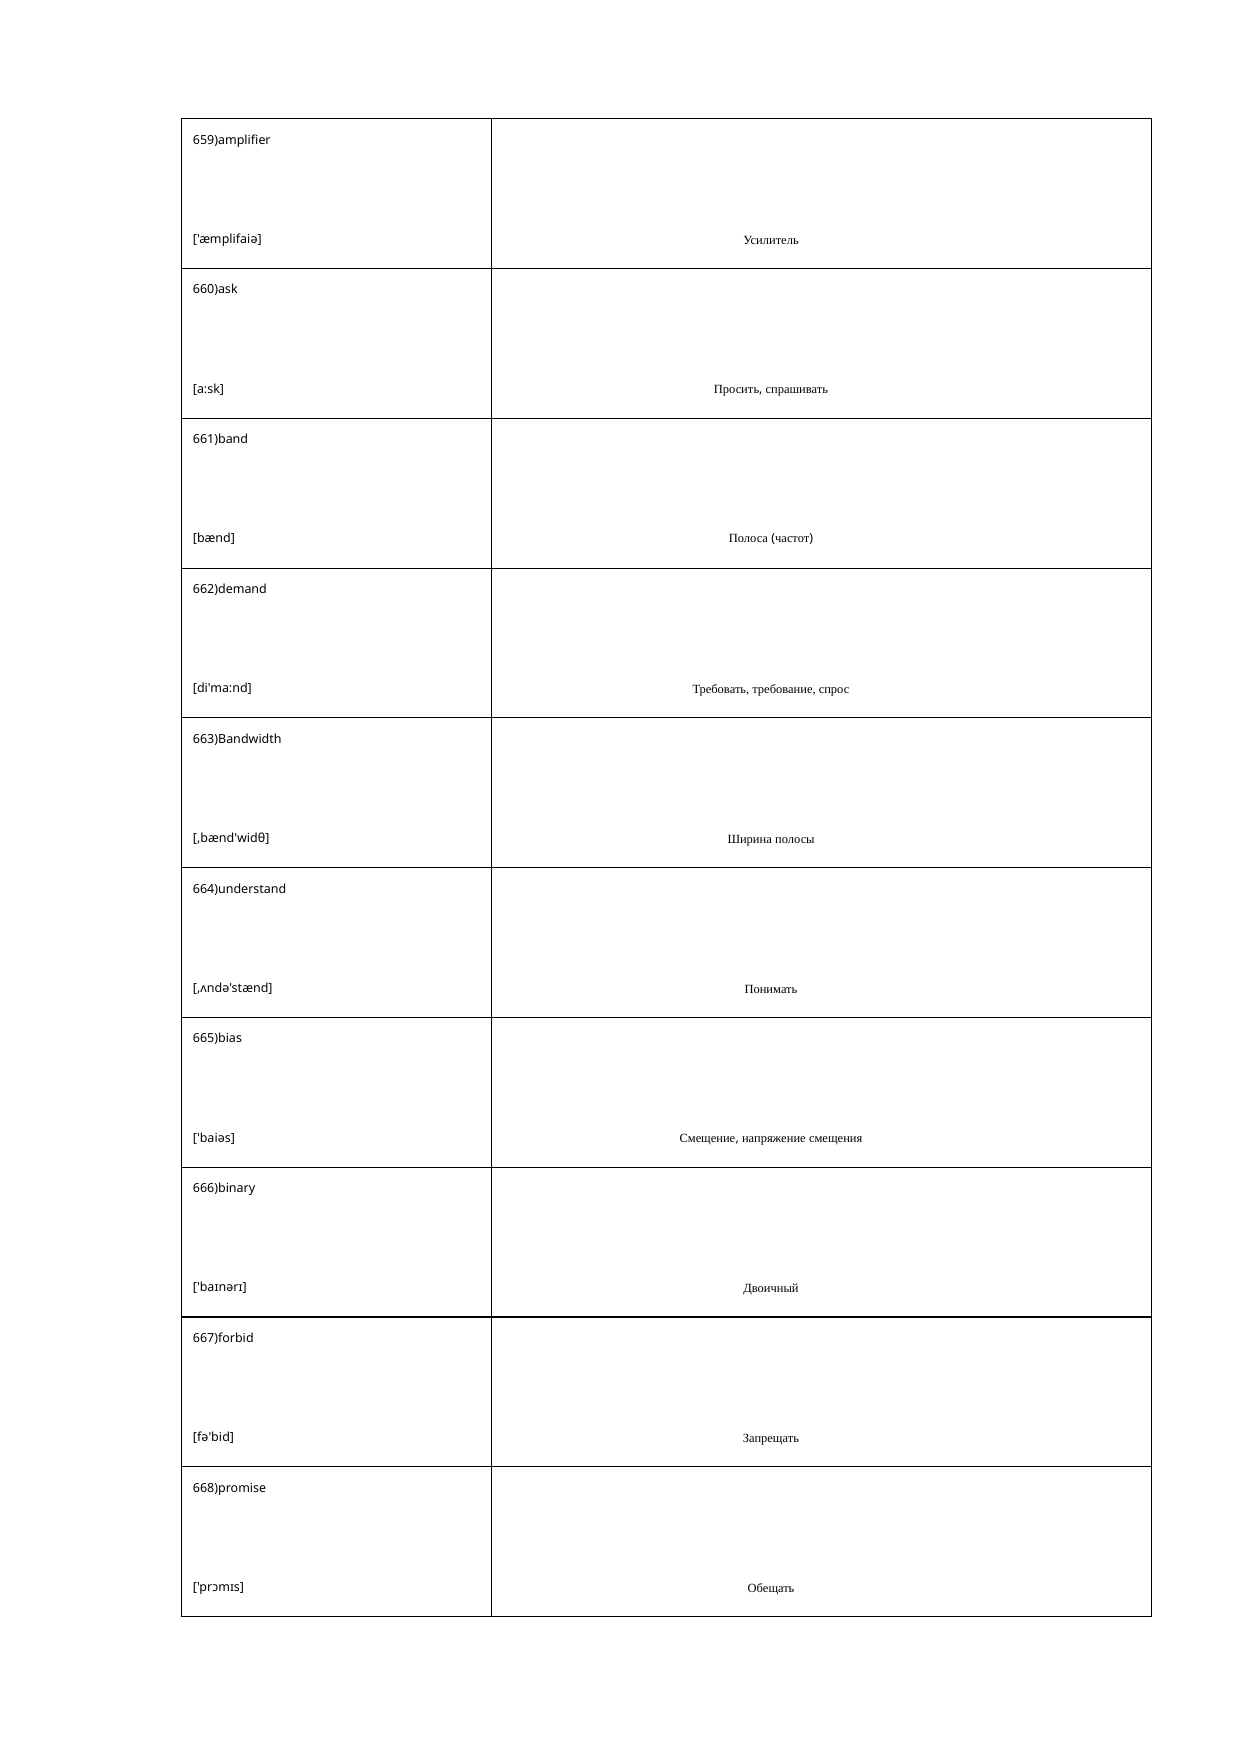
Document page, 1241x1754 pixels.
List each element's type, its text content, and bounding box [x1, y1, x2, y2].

table_cell Смещение, напряжение смещения [492, 1018, 1151, 1167]
table_cell 663)Bandwidth [,bænd'widθ] [182, 718, 491, 867]
table_cell 664)understand [,ʌndə'stænd] [182, 868, 491, 1017]
table_cell Ширина полосы [492, 718, 1151, 867]
table_cell Обещать [492, 1467, 1151, 1616]
table_cell 660)ask [a:sk] [182, 269, 491, 418]
table_cell 661)band [bænd] [182, 419, 491, 567]
table_cell 666)binary ['baɪnərɪ] [182, 1168, 491, 1316]
table_cell 668)promise ['prɔmɪs] [182, 1467, 491, 1616]
table_cell Понимать [492, 868, 1151, 1017]
table_cell Двоичный [492, 1168, 1151, 1316]
table_cell Полоса (частот) [492, 419, 1151, 567]
table_cell Запрещать [492, 1318, 1151, 1466]
table_cell 667)forbid [fə'bid] [182, 1318, 491, 1466]
table_cell 659)amplifier ['æmplifaiə] [182, 119, 491, 268]
table_cell Усилитель [492, 119, 1151, 268]
table_cell 662)demand [di'ma:nd] [182, 569, 491, 717]
table_cell 665)bias ['baiəs] [182, 1018, 491, 1167]
table_cell Просить, спрашивать [492, 269, 1151, 418]
table_cell Требовать, требование, спрос [492, 569, 1151, 717]
